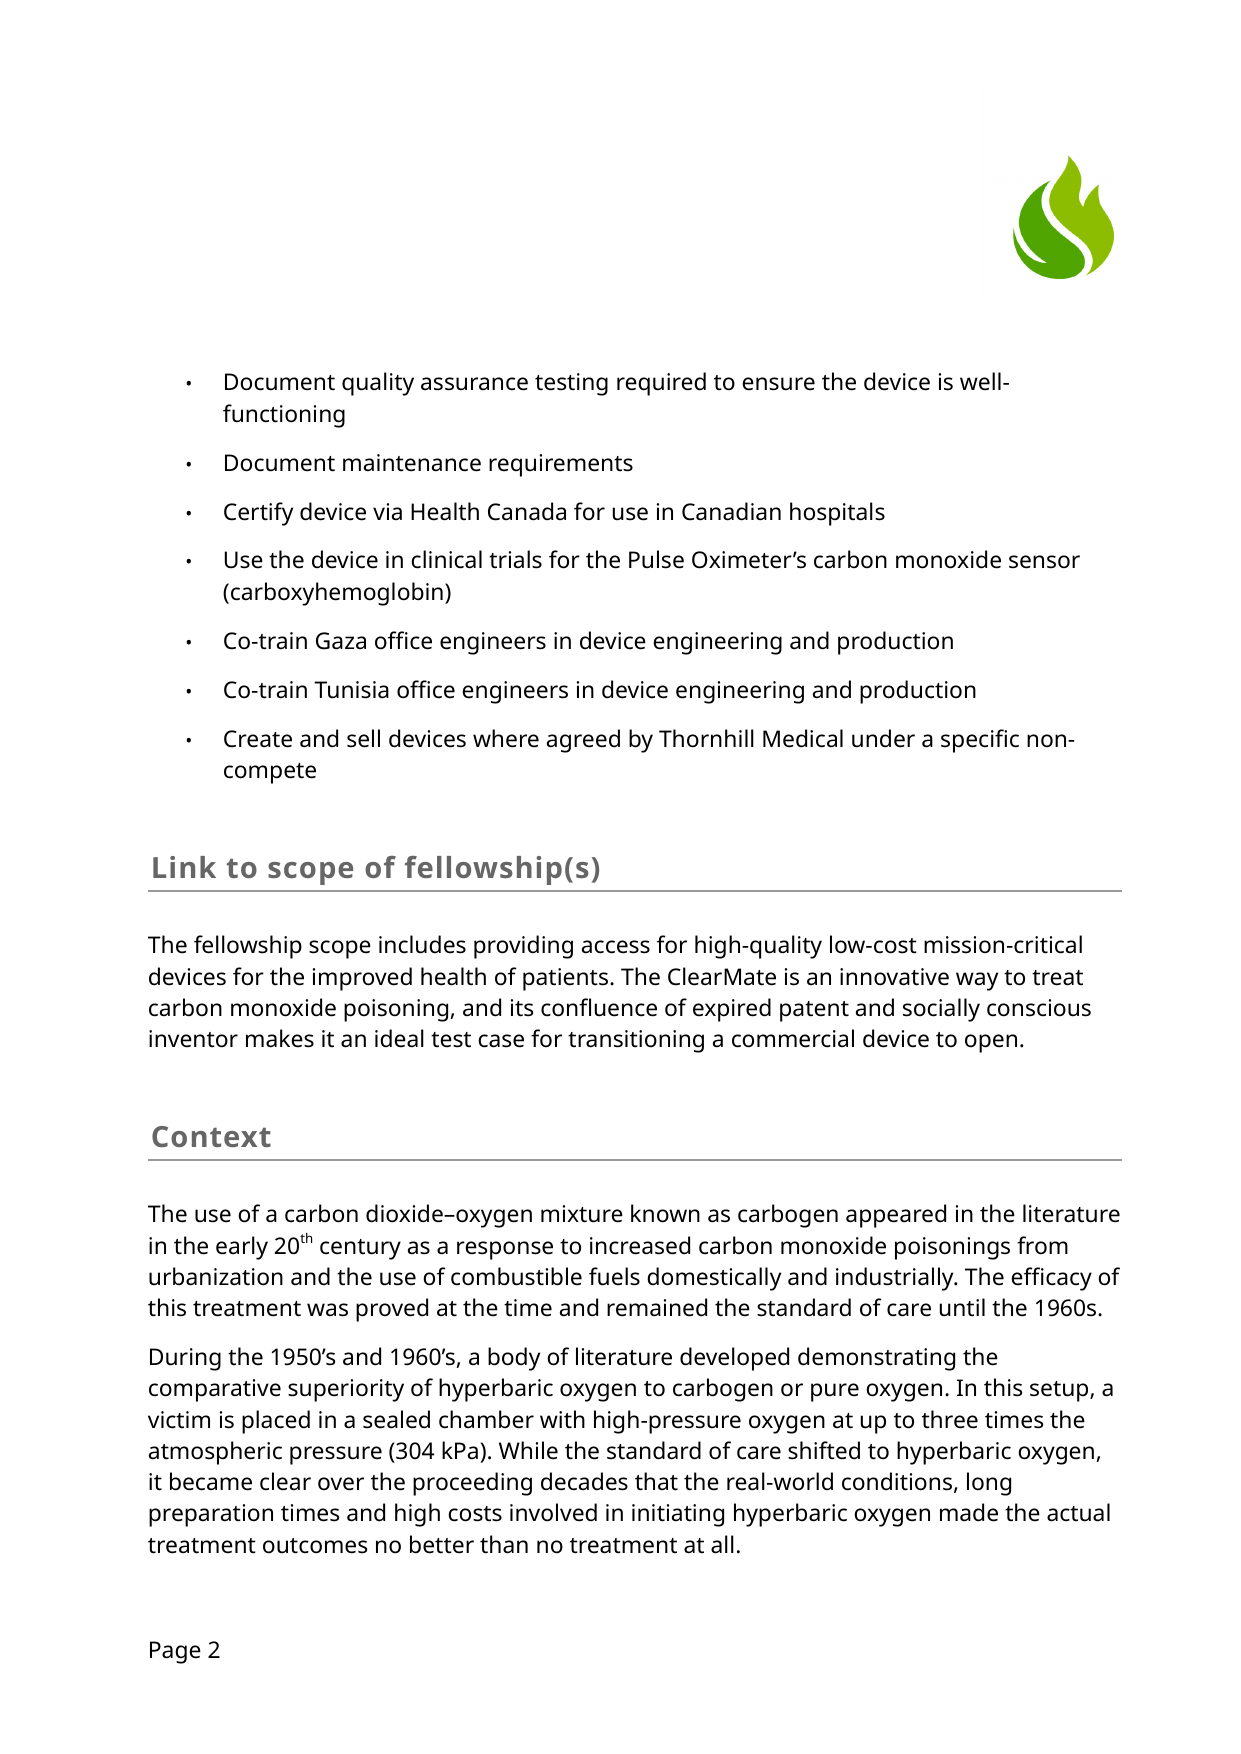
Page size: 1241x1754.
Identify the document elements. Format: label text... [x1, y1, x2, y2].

list Certify device via Health Canada for use in Canadian hospitals [185, 496, 1122, 527]
list Document maintenance requirements [185, 447, 1122, 478]
list Use the device in clinical trials for the Pulse Oximeter’s carbon monoxide sensor (carboxyhemoglobin) [185, 544, 1122, 607]
picture [981, 83, 1026, 298]
subtitle Link to scope of fellowship(s) [148, 844, 1122, 890]
list Co-train Tunisia office engineers in device engineering and production [185, 674, 1122, 705]
text During the 1950’s and 1960’s, a body of literature developed demonstrating the comparative superiority of hyperbaric oxygen to carbogen or pure oxygen. In this setup, a victim is placed in a sealed chamber with high-pressure oxygen at up to three times the atmospheric pressure (304 kPa). While the standard of care shifted to hyperbaric oxygen, it became clear over the proceeding decades that the real-world conditions, long preparation times and high costs involved in initiating hyperbaric oxygen made the actual treatment outcomes no better than no treatment at all. [148, 1341, 1122, 1560]
text The use of a carbon dioxide–oxygen mixture known as carbogen appeared in the literature in the early 20th century as a response to increased carbon monoxide poisonings from urbanization and the use of combustible fuels domestically and industrially. The efficacy of this treatment was proved at the time and remained the standard of care until the 1960s. [148, 1198, 1122, 1323]
text The fellowship scope includes providing access for high-quality low-cost mission-critical devices for the improved health of patients. The ClearMate is an innovative way to treat carbon monoxide poisoning, and its confluence of expired patent and socially conscious inventor makes it an ideal test case for transitioning a commercial device to open. [148, 929, 1122, 1054]
list Co-train Gaza office engineers in device engineering and production [185, 625, 1122, 656]
list Create and sell devices where agreed by Thornhill Medical under a specific non-compete [185, 723, 1122, 785]
list Document quality assurance testing required to ensure the device is well-functioning [185, 366, 1122, 429]
subtitle Context [148, 1113, 1122, 1159]
